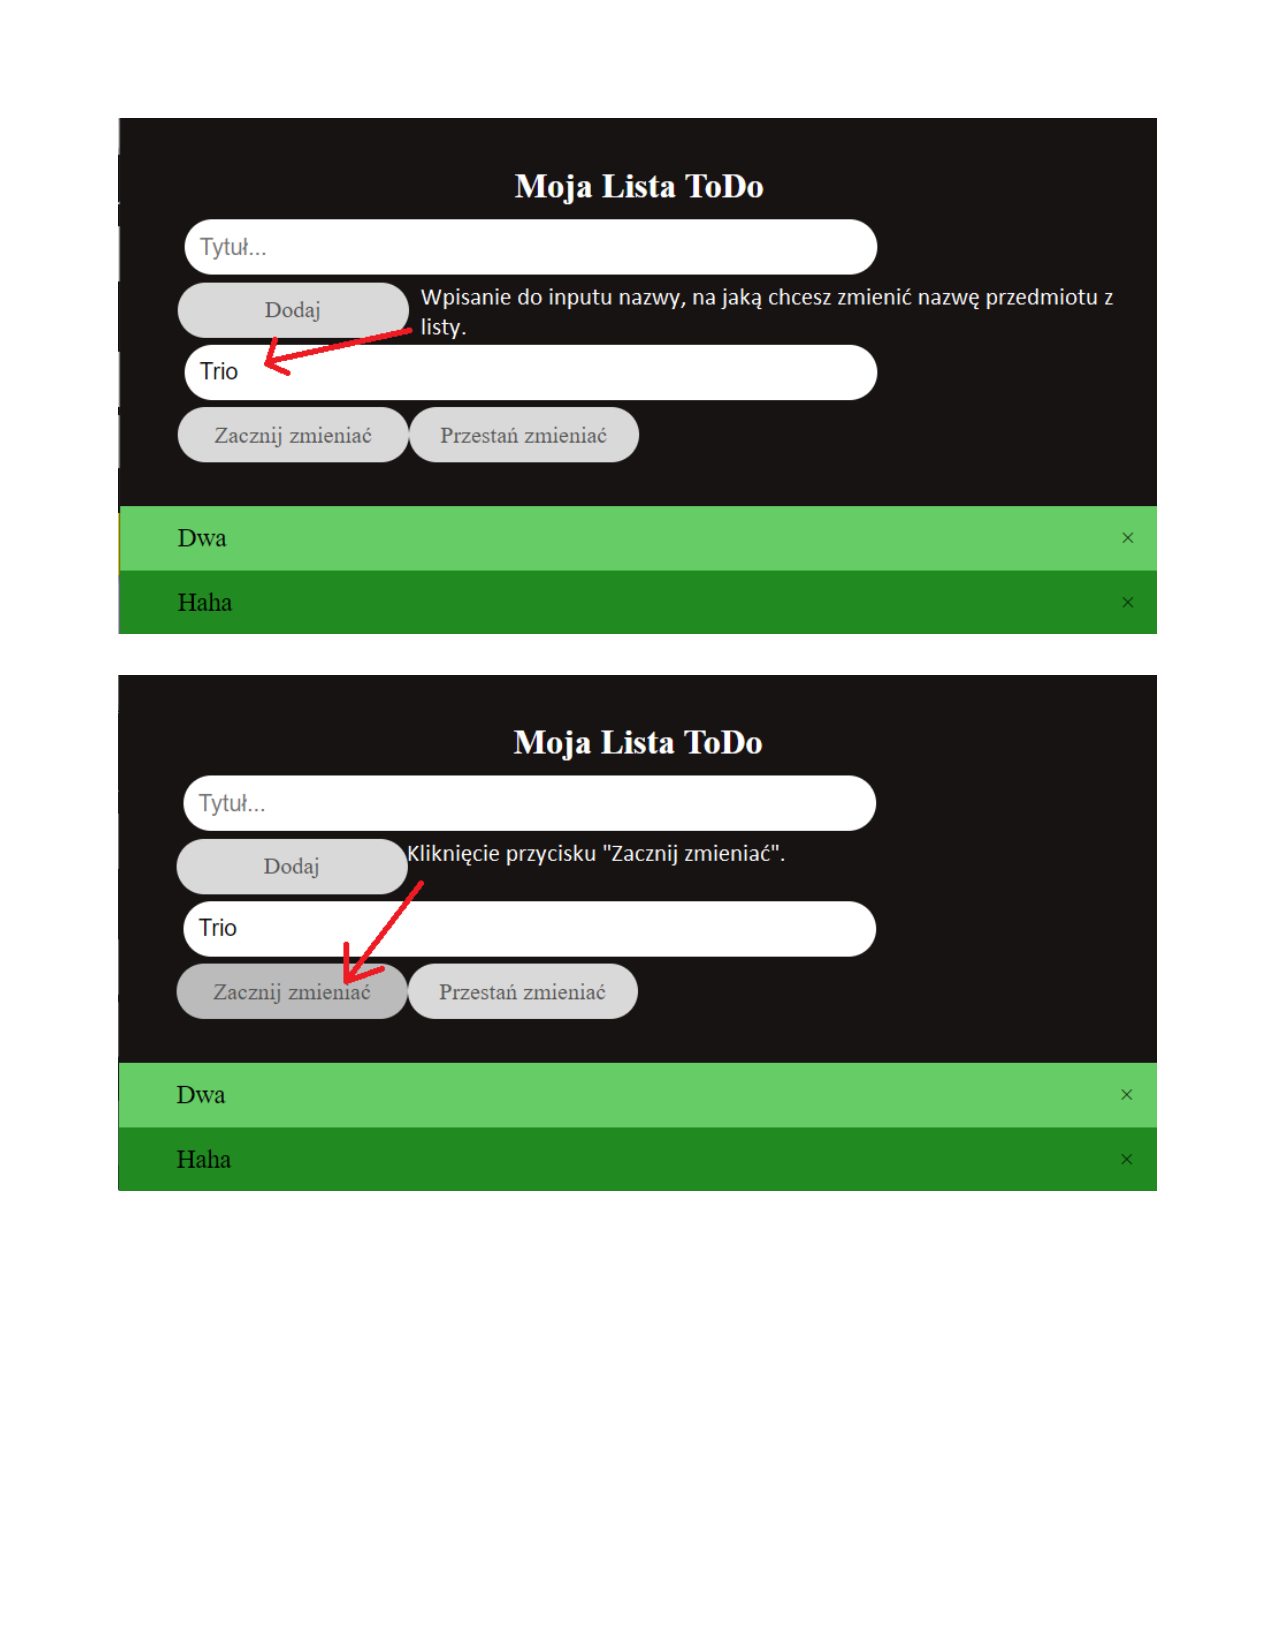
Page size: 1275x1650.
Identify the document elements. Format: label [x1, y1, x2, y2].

picture [118, 675, 1157, 1191]
picture [118, 118, 1157, 634]
